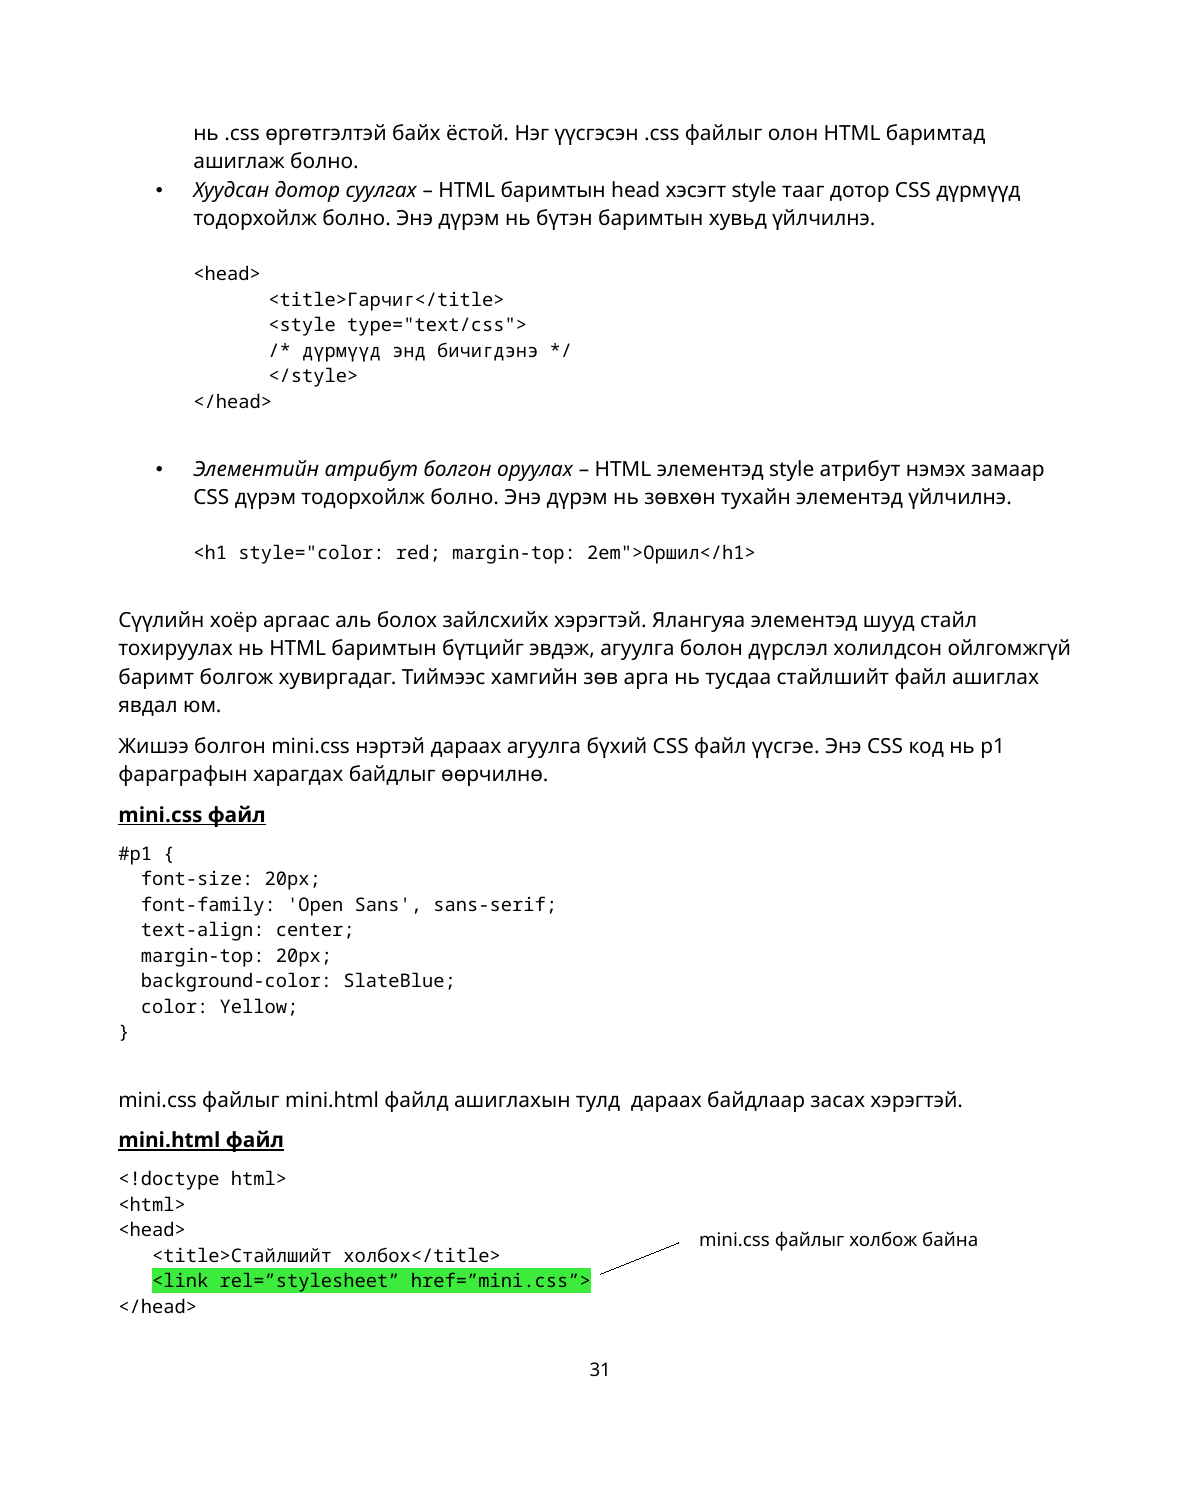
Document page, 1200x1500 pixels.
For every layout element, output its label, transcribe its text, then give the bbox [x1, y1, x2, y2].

list <h1 style="color: red; margin-top: 2em">Оршил</h1> [156, 539, 1082, 565]
text text-align: center; [118, 917, 1082, 942]
list </style> [231, 362, 1082, 388]
list Элементийн атрибут болгон оруулах – HTML элементэд style атрибут нэмэх замаар CSS дүрэм тодорхойлж болно. Энэ дүрэм нь зөвхөн тухайн элементэд үйлчилнэ. [156, 454, 1082, 511]
text <title>Стайлшийт холбох</title> [118, 1242, 1082, 1268]
text <!doctype html> [118, 1166, 1082, 1191]
text <html> [118, 1191, 1082, 1217]
list /* дүрмүүд энд бичигдэнэ */ [231, 337, 1082, 362]
text mini.css файлыг mini.html файлд ашиглахын тулд дараах байдлаар засах хэрэгтэй. [118, 1085, 1082, 1113]
list <style type="text/css"> [231, 311, 1082, 337]
list Хуудсан дотор суулгах – HTML баримтын head хэсэгт style тааг дотор CSS дүрмүүд тодорхойлж болно. Энэ дүрэм нь бүтэн баримтын хувьд үйлчилнэ. [156, 175, 1082, 232]
text </head> [118, 1293, 1082, 1319]
text <head> [118, 1217, 1082, 1242]
text mini.css файл [118, 800, 1082, 828]
text <link rel=”stylesheet” href=”mini.css”> [118, 1268, 1082, 1293]
text font-size: 20px; [118, 866, 1082, 891]
text Сүүлийн хоёр аргаас аль болох зайлсхийх хэрэгтэй. Ялангуяа элементэд шууд стайл тохируулах нь HTML баримтын бүтцийг эвдэж, агуулга болон дүрслэл холилдсон ойлгомжгүй баримт болгож хувиргадаг. Тиймээс хамгийн зөв арга нь тусдаа стайлшийт файл ашиглах явдал юм. [118, 605, 1082, 719]
text #p1 { [118, 840, 1082, 866]
list </head> [156, 388, 1082, 413]
list <head> [156, 260, 1082, 286]
text background-color: SlateBlue; [118, 968, 1082, 993]
text } [118, 1019, 1082, 1044]
list <title>Гарчиг</title> [231, 286, 1082, 311]
text font-family: 'Open Sans', sans-serif; [118, 891, 1082, 917]
list нь .css өргөтгэлтэй байх ёстой. Нэг үүсгэсэн .css файлыг олон HTML баримтад ашиглаж болно. [156, 118, 1082, 175]
text color: Yellow; [118, 993, 1082, 1019]
text Жишээ болгон mini.css нэртэй дараах агуулга бүхий CSS файл үүсгэе. Энэ CSS код нь p1 фараграфын харагдах байдлыг өөрчилнө. [118, 731, 1082, 788]
text mini.html файл [118, 1125, 1082, 1153]
text margin-top: 20px; [118, 942, 1082, 968]
